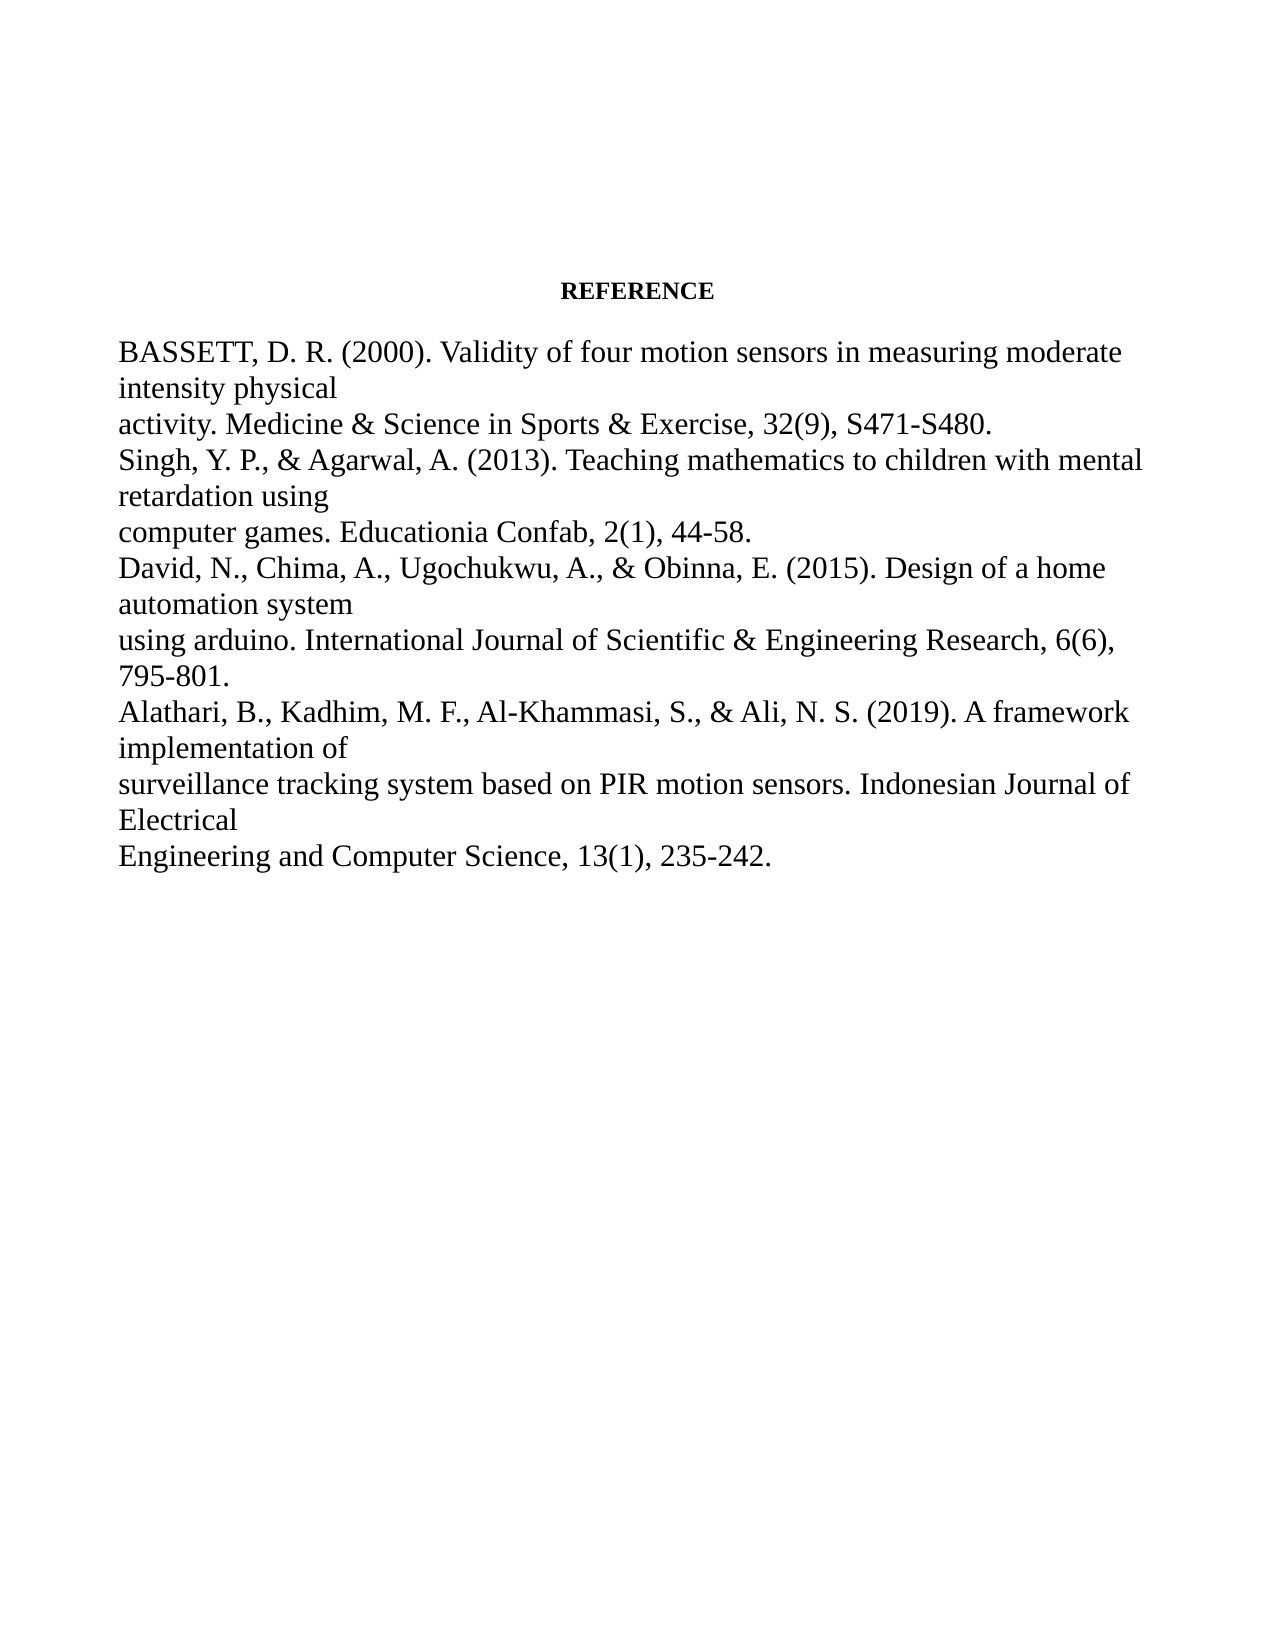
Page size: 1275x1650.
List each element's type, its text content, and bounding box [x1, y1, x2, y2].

text REFERENCE [118, 276, 1157, 305]
text computer games. Educationia Confab, 2(1), 44-58. [118, 513, 1157, 549]
text BASSETT, D. R. (2000). Validity of four motion sensors in measuring moderate intensity physical [118, 334, 1157, 406]
text activity. Medicine & Science in Sports & Exercise, 32(9), S471-S480. [118, 406, 1157, 442]
text Engineering and Computer Science, 13(1), 235-242. [118, 837, 1157, 873]
text surveillance tracking system based on PIR motion sensors. Indonesian Journal of Electrical [118, 765, 1157, 837]
text Alathari, B., Kadhim, M. F., Al-Khammasi, S., & Ali, N. S. (2019). A framework implementation of [118, 693, 1157, 765]
text using arduino. International Journal of Scientific & Engineering Research, 6(6), 795-801. [118, 621, 1157, 693]
text David, N., Chima, A., Ugochukwu, A., & Obinna, E. (2015). Design of a home automation system [118, 549, 1157, 621]
text Singh, Y. P., & Agarwal, A. (2013). Teaching mathematics to children with mental retardation using [118, 442, 1157, 513]
